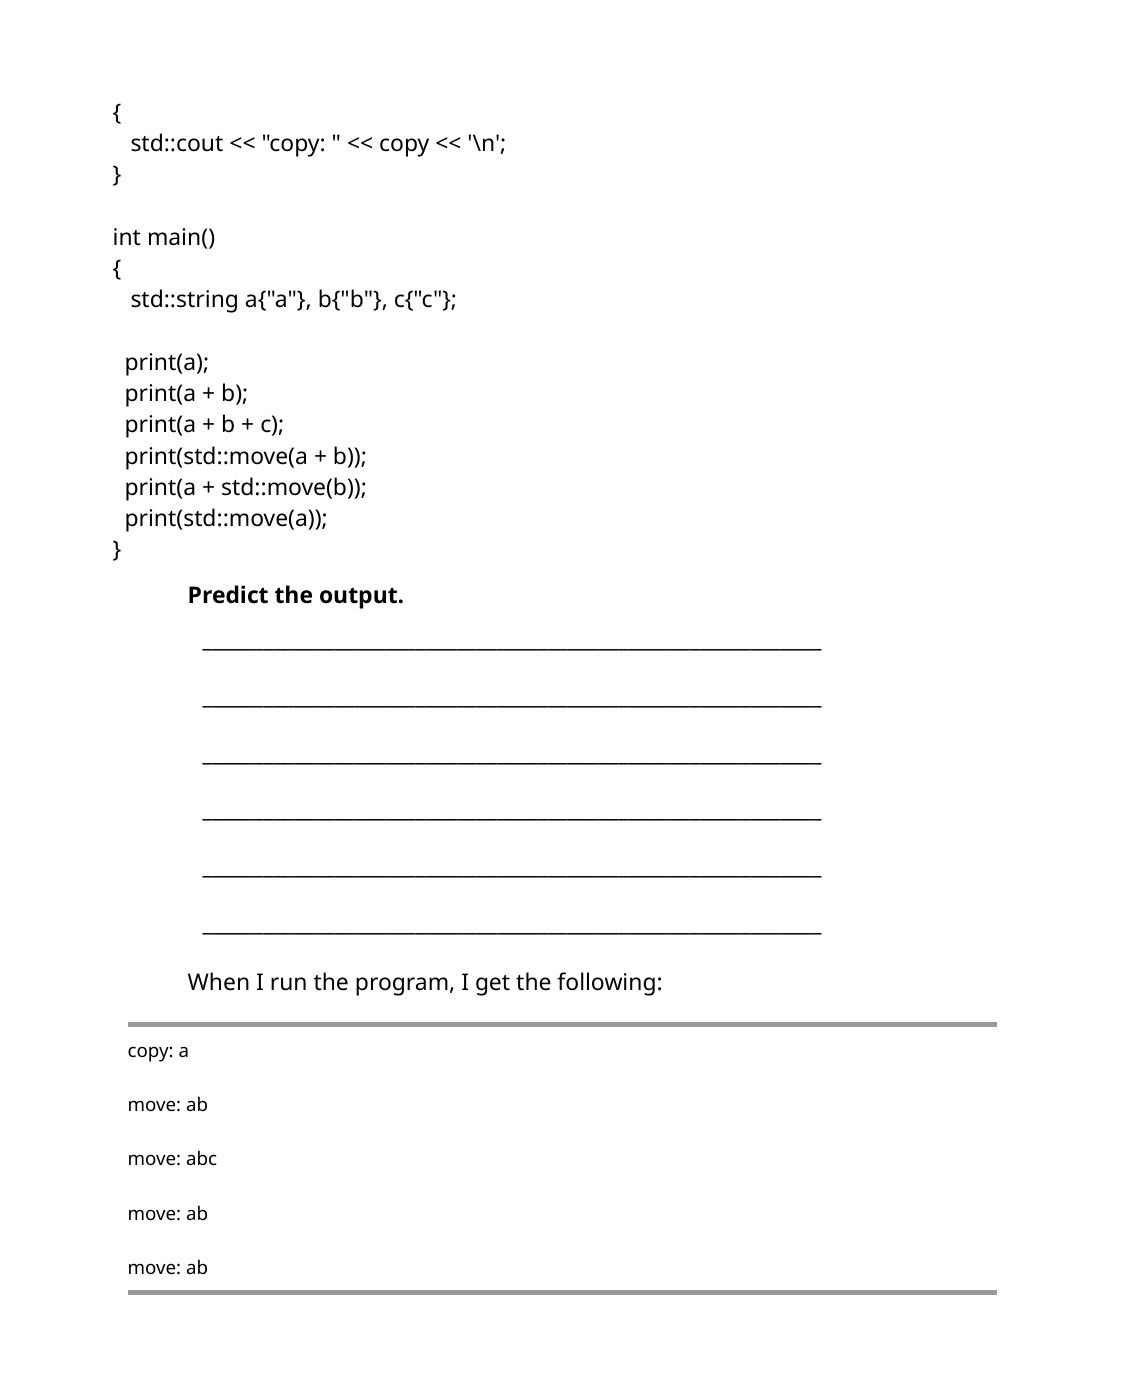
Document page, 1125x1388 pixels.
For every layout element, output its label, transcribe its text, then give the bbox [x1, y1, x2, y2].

text { [112, 252, 1012, 283]
text move: ab [127, 1076, 997, 1117]
text } [112, 158, 1012, 190]
text move: ab [127, 1239, 997, 1295]
text When I run the program, I get the following: [112, 964, 1012, 997]
text Predict the output. [112, 577, 1012, 611]
text print(a + b); [112, 377, 1012, 408]
text move: ab [127, 1185, 997, 1225]
text print(std::move(a + b)); [112, 440, 1012, 471]
text print(a + std::move(b)); [112, 471, 1012, 502]
list _____________________________________________________________ [202, 680, 1012, 711]
text std::cout << "copy: " << copy << '\n'; [112, 127, 1012, 158]
list _____________________________________________________________ [202, 793, 1012, 824]
list _____________________________________________________________ [202, 737, 1012, 768]
text { [112, 96, 1012, 127]
text print(std::move(a)); [112, 502, 1012, 533]
text print(a); [112, 346, 1012, 377]
text print(a + b + c); [112, 408, 1012, 440]
text } [112, 533, 1012, 565]
list _____________________________________________________________ [202, 850, 1012, 881]
text int main() [112, 221, 1012, 252]
text move: abc [127, 1131, 997, 1171]
list _____________________________________________________________ [202, 623, 1012, 654]
text std::string a{"a"}, b{"b"}, c{"c"}; [112, 283, 1012, 315]
text copy: a [127, 1023, 997, 1063]
list _____________________________________________________________ [202, 907, 1012, 938]
